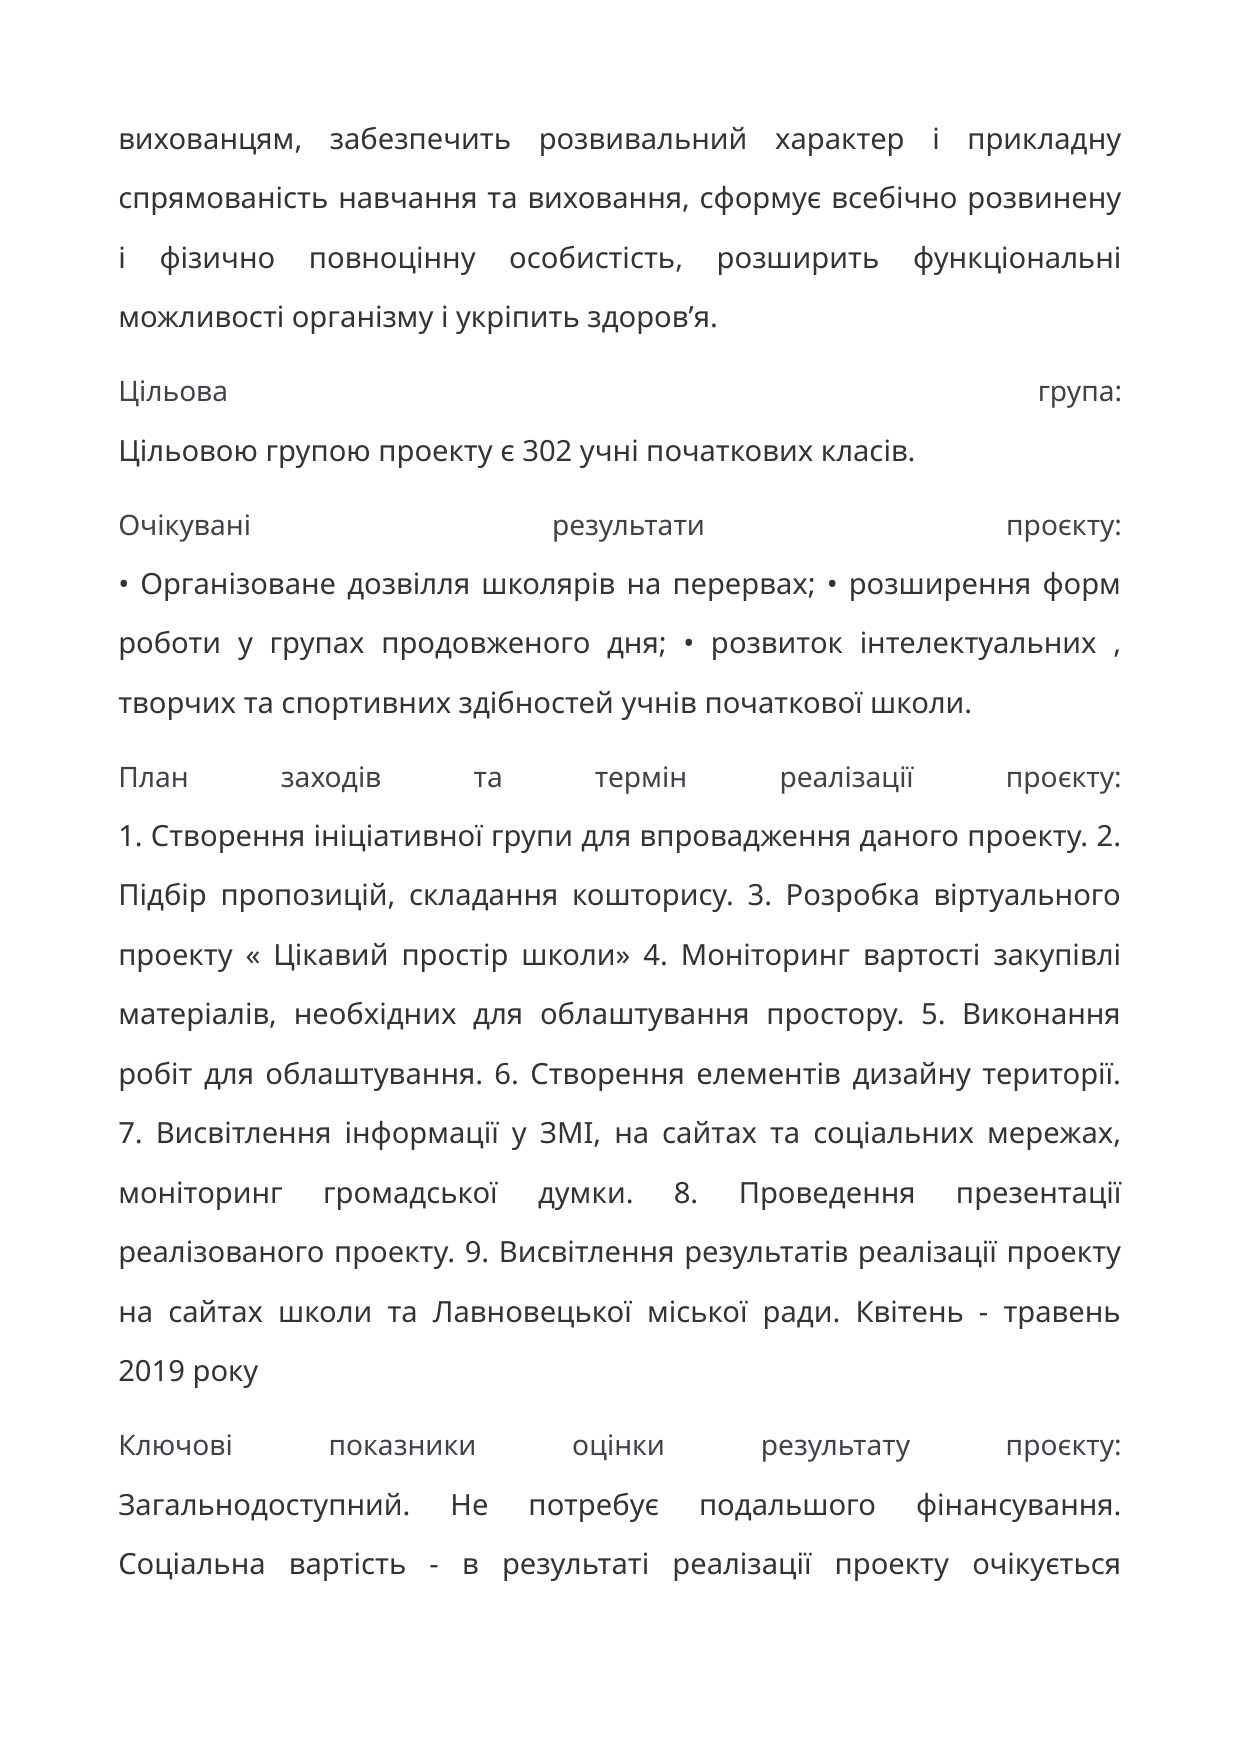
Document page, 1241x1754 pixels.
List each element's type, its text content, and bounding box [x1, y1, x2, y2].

text Цільова група: Цільовою групою проекту є 302 учні початкових класів. [118, 372, 1122, 469]
text вихованцям, забезпечить розвивальний характер і прикладну спрямованість навчання та виховання, сформує всебічно розвинену і фізично повноцінну особистість, розширить функціональні можливості організму і укріпить здоров’я. [118, 118, 1122, 336]
text План заходів та термін реалізації проєкту: 1. Створення ініціативної групи для впровадження даного проекту. 2. Підбір пропозицій, складання кошторису. 3. Розробка віртуального проекту « Цікавий простір школи» 4. Моніторинг вартості закупівлі матеріалів, необхідних для облаштування простору. 5. Виконання робіт для облаштування. 6. Створення елементів дизайну території. 7. Висвітлення інформації у ЗМІ, на сайтах та соціальних мережах, моніторинг громадської думки. 8. Проведення презентації реалізованого проекту. 9. Висвітлення результатів реалізації проекту на сайтах школи та Лавновецької міської ради. Квітень - травень 2019 року [118, 757, 1122, 1390]
text Ключові показники оцінки результату проєкту: Загальнодоступний. Не потребує подальшого фінансування. Соціальна вартість - в результаті реалізації проекту очікується [118, 1426, 1122, 1583]
text Очікувані результати проєкту: • Організоване дозвілля школярів на перервах; • розширення форм роботи у групах продовженого дня; • розвиток інтелектуальних , творчих та спортивних здібностей учнів початкової школи. [118, 505, 1122, 722]
